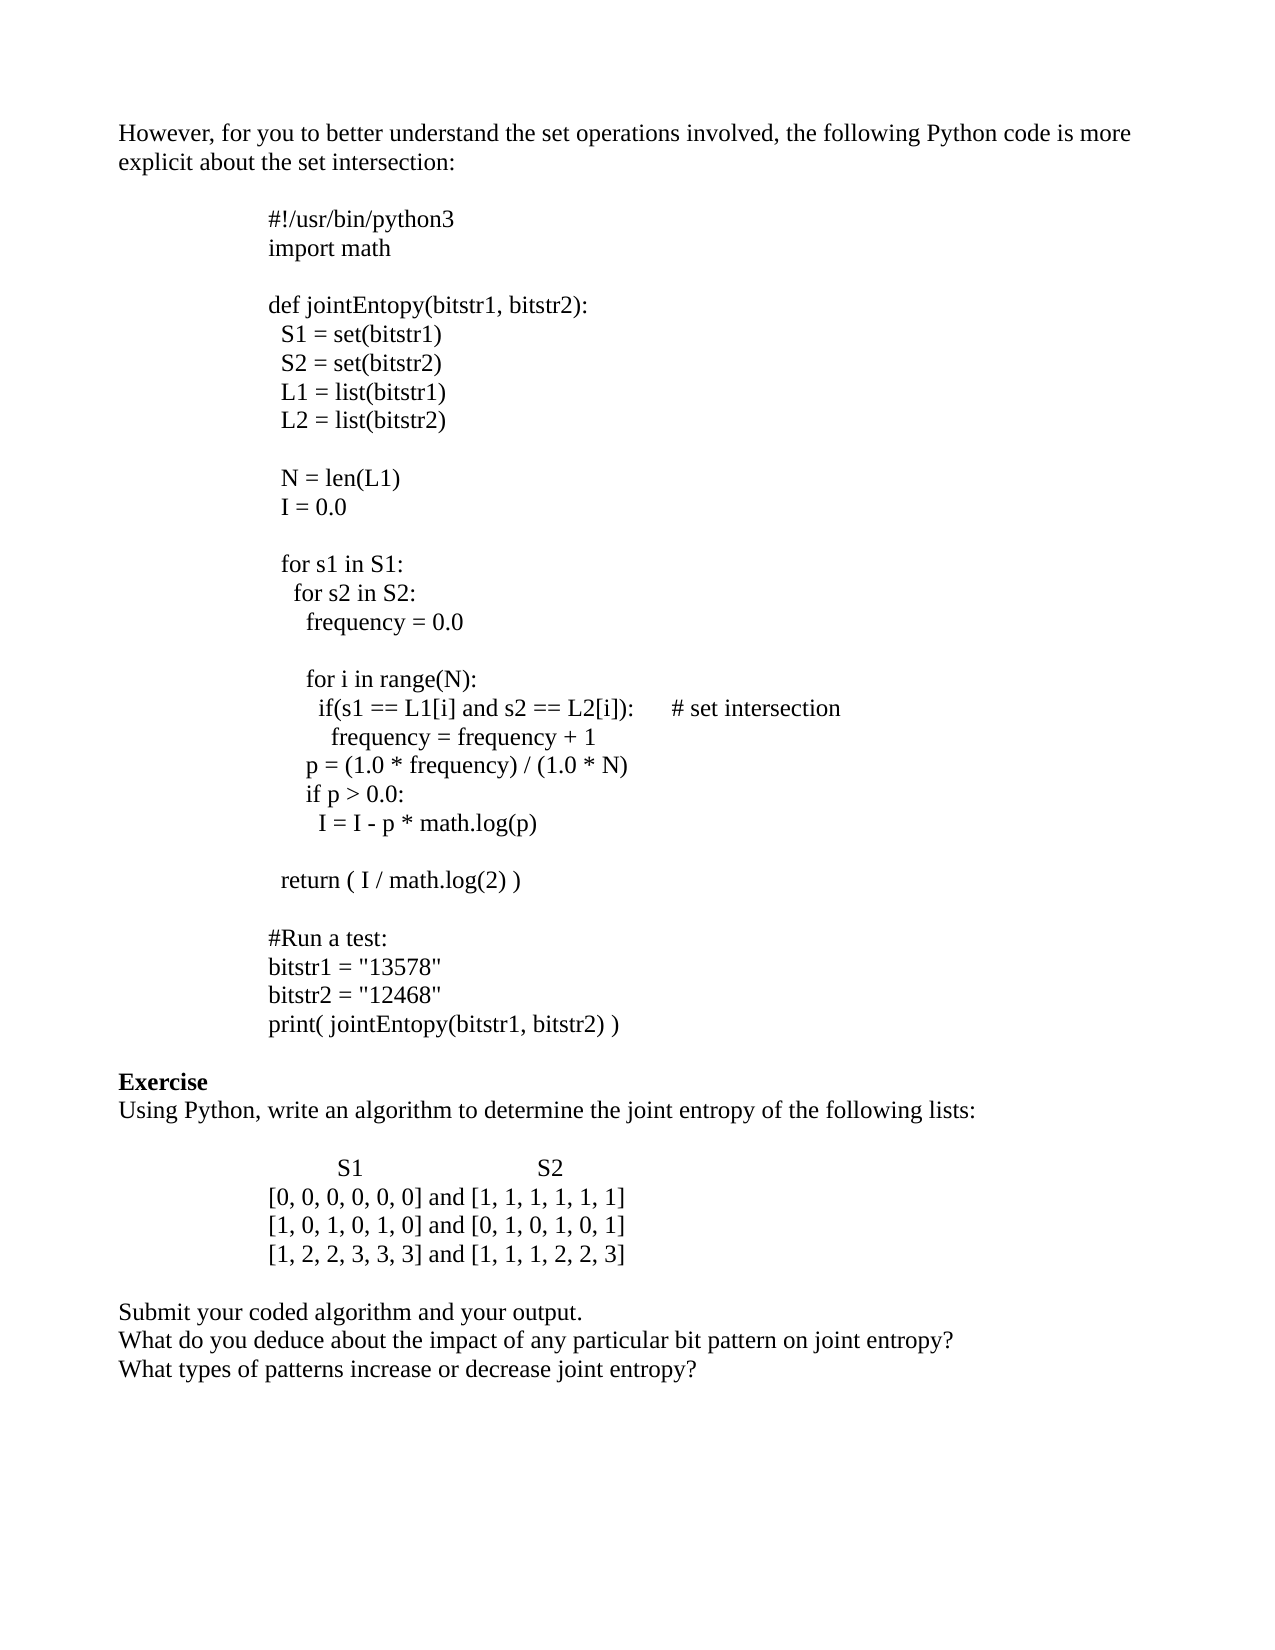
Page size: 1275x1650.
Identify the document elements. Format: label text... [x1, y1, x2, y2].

text S1 = set(bitstr1) [118, 319, 1157, 348]
text print( jointEntopy(bitstr1, bitstr2) ) [118, 1009, 1157, 1038]
text N = len(L1) [118, 463, 1157, 492]
text L2 = list(bitstr2) [118, 406, 1157, 434]
text for s2 in S2: [118, 578, 1157, 607]
text However, for you to better understand the set operations involved, the following Python code is more explicit about the set intersection: [118, 118, 1157, 176]
text frequency = frequency + 1 [118, 722, 1157, 751]
text for i in range(N): [118, 664, 1157, 693]
text import math [118, 233, 1157, 262]
text for s1 in S1: [118, 549, 1157, 578]
text Using Python, write an algorithm to determine the joint entropy of the following lists: [118, 1096, 1157, 1124]
text [0, 0, 0, 0, 0, 0] and [1, 1, 1, 1, 1, 1] [118, 1182, 1157, 1211]
text L1 = list(bitstr1) [118, 377, 1157, 406]
text if p > 0.0: [118, 779, 1157, 808]
text return ( I / math.log(2) ) [118, 866, 1157, 894]
text #!/usr/bin/python3 [118, 204, 1157, 233]
text frequency = 0.0 [118, 607, 1157, 636]
text I = I - p * math.log(p) [118, 808, 1157, 837]
text S1 S2 [118, 1153, 1157, 1182]
text [1, 0, 1, 0, 1, 0] and [0, 1, 0, 1, 0, 1] [118, 1211, 1157, 1239]
text p = (1.0 * frequency) / (1.0 * N) [118, 751, 1157, 779]
text What types of patterns increase or decrease joint entropy? [118, 1354, 1157, 1383]
text S2 = set(bitstr2) [118, 348, 1157, 377]
text What do you deduce about the impact of any particular bit pattern on joint entropy? [118, 1326, 1157, 1354]
text bitstr2 = "12468" [118, 981, 1157, 1009]
text I = 0.0 [118, 492, 1157, 521]
text Exercise [118, 1067, 1157, 1096]
text Submit your coded algorithm and your output. [118, 1297, 1157, 1326]
text def jointEntopy(bitstr1, bitstr2): [118, 291, 1157, 319]
text bitstr1 = "13578" [118, 952, 1157, 981]
text #Run a test: [118, 923, 1157, 952]
text if(s1 == L1[i] and s2 == L2[i]): # set intersection [118, 693, 1157, 722]
text [1, 2, 2, 3, 3, 3] and [1, 1, 1, 2, 2, 3] [118, 1239, 1157, 1297]
